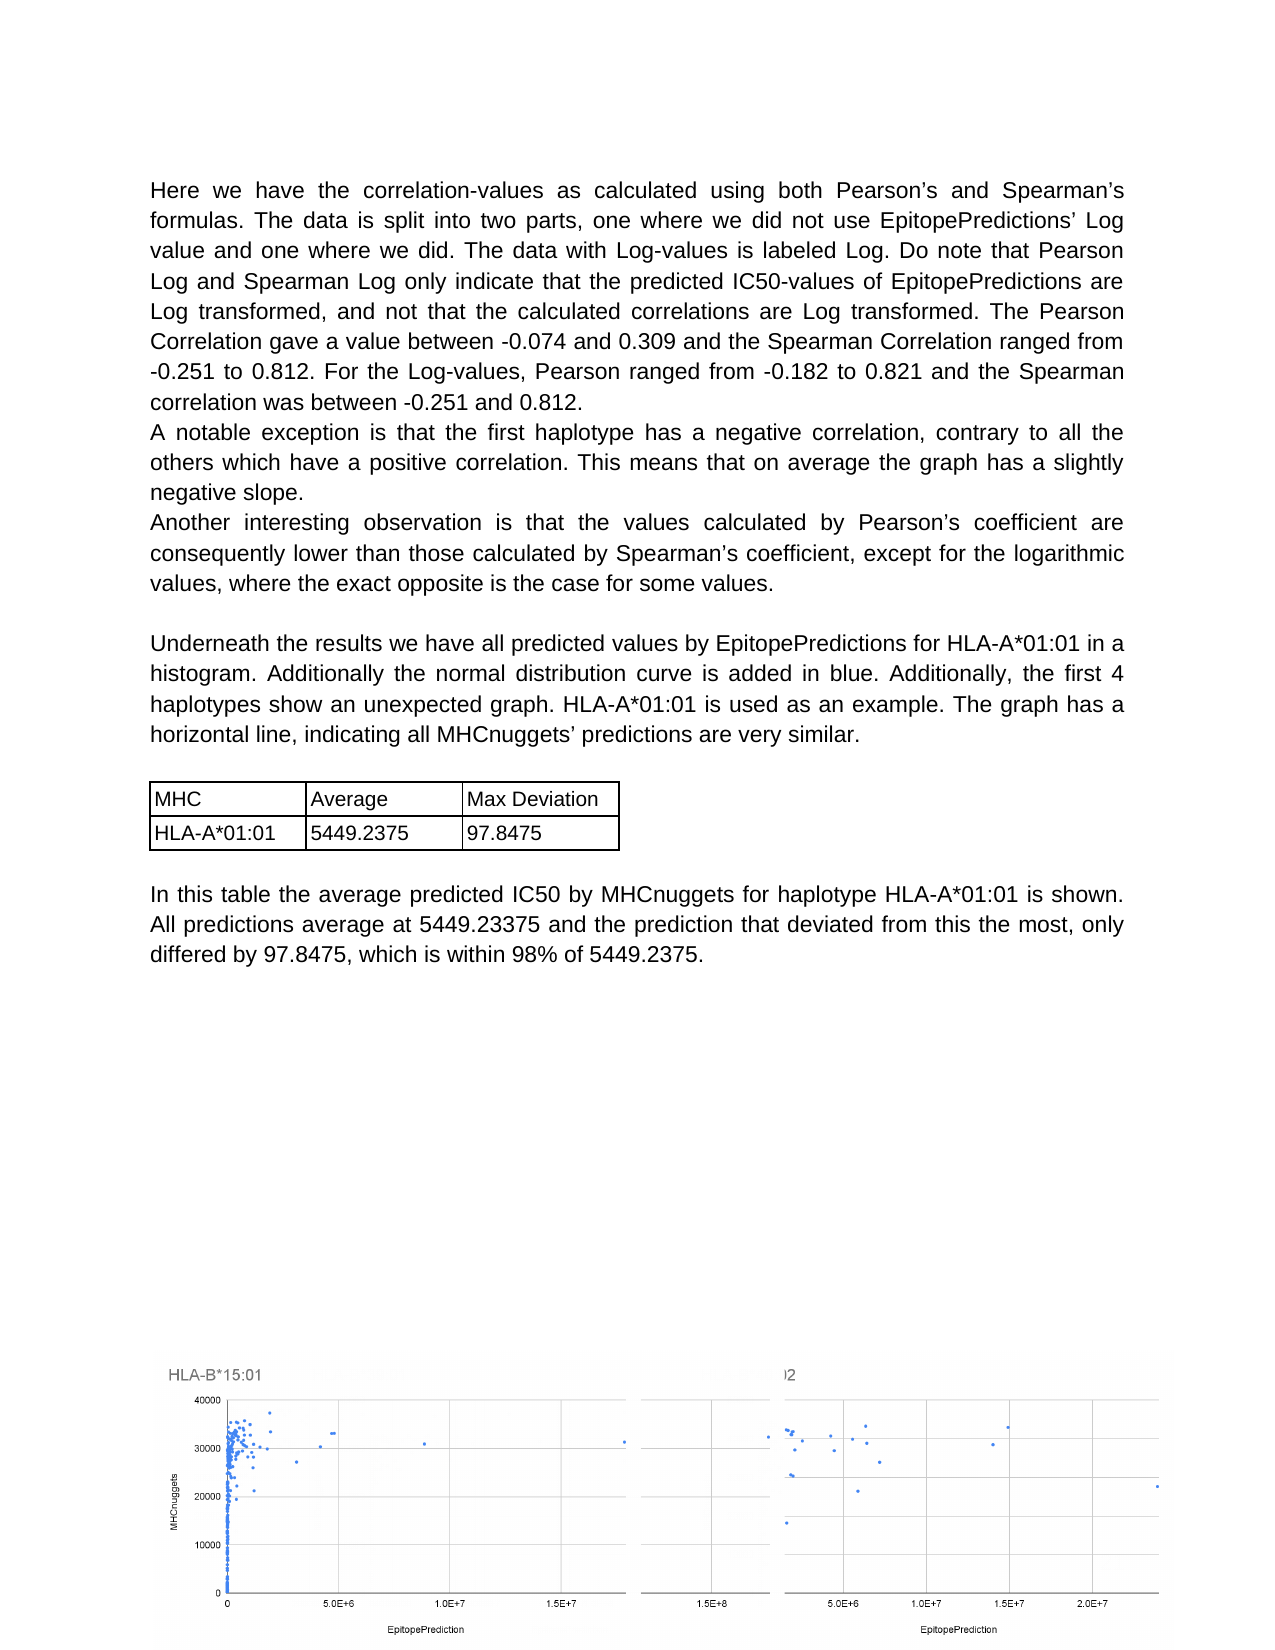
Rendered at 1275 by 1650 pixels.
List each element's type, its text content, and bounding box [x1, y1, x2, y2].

picture [153, 1350, 1174, 1650]
table_cell 5449.2375 [307, 817, 462, 849]
table_header Max Deviation [463, 783, 618, 815]
text In this table the average predicted IC50 by MHCnuggets for haplotype HLA-A*01:01 is shown. All predictions average at 5449.23375 and the prediction that deviated from this the most, only differed by 97.8475, which is within 98% of 5449.2375. [150, 881, 1125, 967]
text A notable exception is that the first haplotype has a negative correlation, contrary to all the others which have a positive correlation. This means that on average the graph has a slightly negative slope. [150, 419, 1125, 506]
table_cell 97.8475 [463, 817, 618, 849]
text Another interesting observation is that the values calculated by Pearson’s coefficient are consequently lower than those calculated by Spearman’s coefficient, except for the logarithmic values, where the exact opposite is the case for some values. [150, 509, 1125, 596]
text Here we have the correlation-values as calculated using both Pearson’s and Spearman’s formulas. The data is split into two parts, one where we did not use EpitopePredictions’ Log value and one where we did. The data with Log-values is labeled Log. Do note that Pearson Log and Spearman Log only indicate that the predicted IC50-values of EpitopePredictions are Log transformed, and not that the calculated correlations are Log transformed. The Pearson Correlation gave a value between -0.074 and 0.309 and the Spearman Correlation ranged from -0.251 to 0.812. For the Log-values, Pearson ranged from -0.182 to 0.821 and the Spearman correlation was between -0.251 and 0.812. [150, 177, 1125, 415]
table_header MHC [151, 783, 305, 815]
table_cell HLA-A*01:01 [151, 817, 305, 849]
text Underneath the results we have all predicted values by EpitopePredictions for HLA-A*01:01 in a histogram. Additionally the normal distribution curve is added in blue. Additionally, the first 4 haplotypes show an unexpected graph. HLA-A*01:01 is used as an example. The graph has a horizontal line, indicating all MHCnuggets’ predictions are very similar. [150, 630, 1125, 747]
table_header Average [307, 783, 462, 815]
